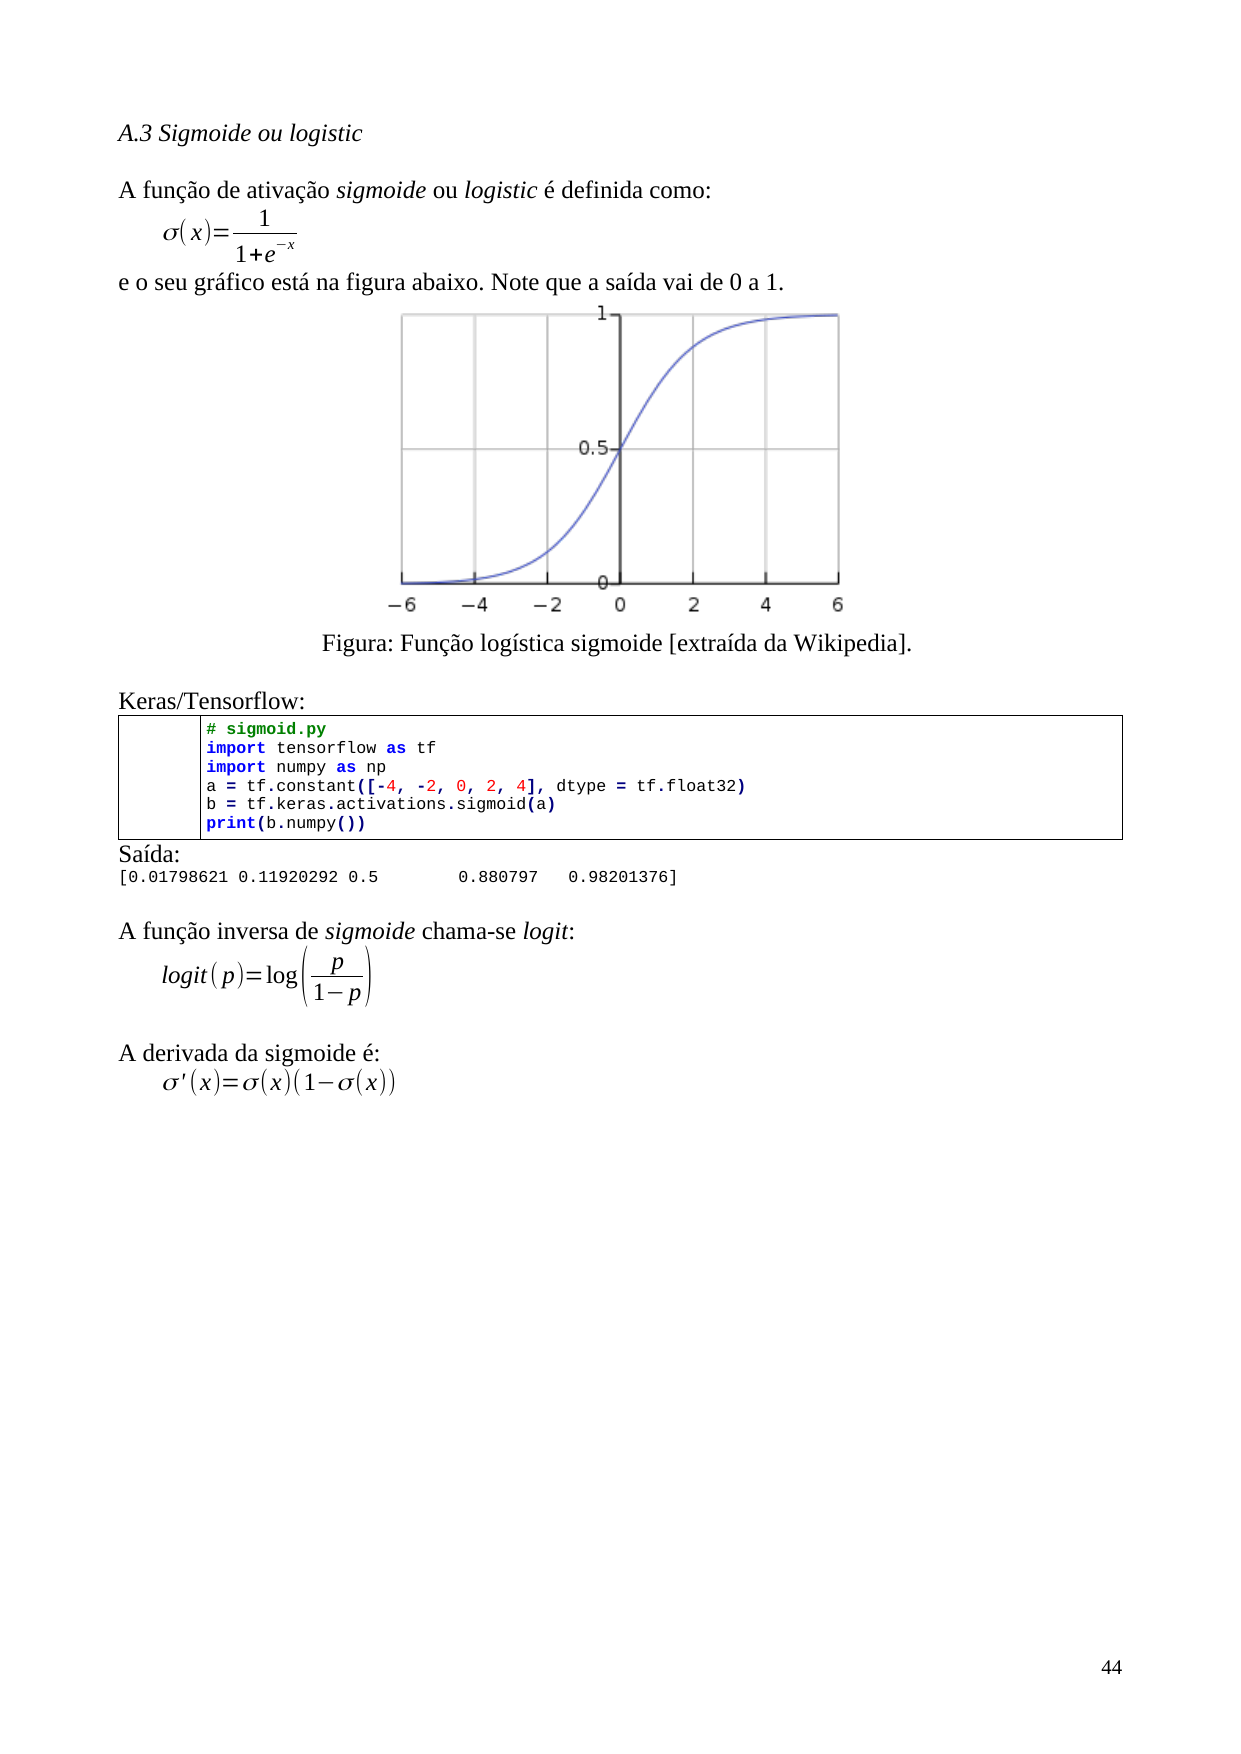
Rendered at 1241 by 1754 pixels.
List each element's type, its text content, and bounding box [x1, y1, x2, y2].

text A função de ativação sigmoide ou logistic é definida como: [118, 176, 1122, 204]
text [0.01798621 0.11920292 0.5 0.880797 0.98201376] [118, 868, 1122, 887]
picture [370, 295, 870, 629]
table_header [119, 716, 200, 839]
text e o seu gráfico está na figura abaixo. Note que a saída vai de 0 a 1. [118, 267, 1122, 296]
text A função inversa de sigmoide chama-se logit: [118, 916, 1122, 944]
text A derivada da sigmoide é: [118, 1038, 1122, 1067]
text Figura: Função logística sigmoide [extraída da Wikipedia]. [118, 628, 1122, 657]
text Keras/Tensorflow: [118, 686, 1122, 715]
text Saída: [118, 840, 1122, 868]
text A.3 Sigmoide ou logistic [118, 118, 1122, 147]
table_header # sigmoid.py import tensorflow as tf import numpy as np a = tf.constant([-4, -2, 0, 2, 4], dtype = tf.float32) b = tf.keras.activations.sigmoid(a) print(b.numpy()) [201, 716, 1122, 839]
